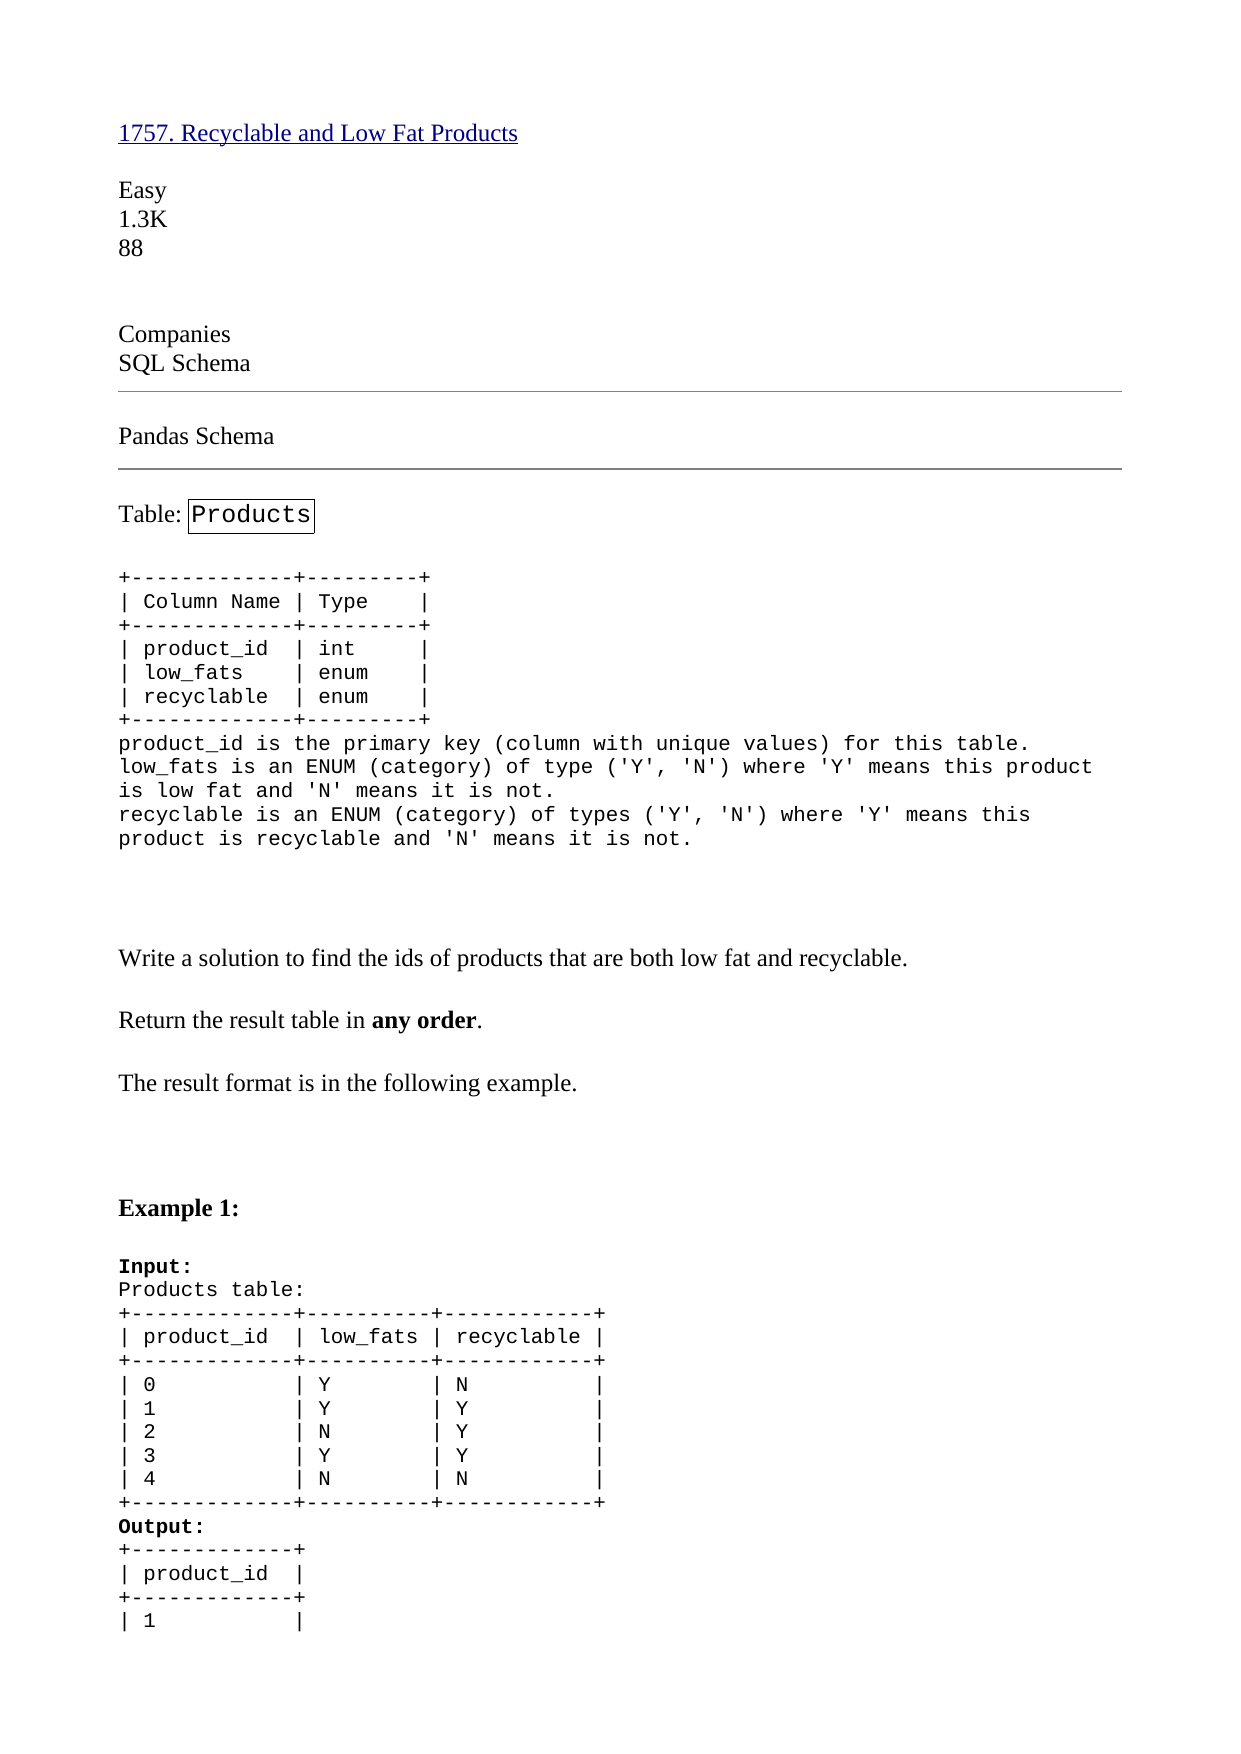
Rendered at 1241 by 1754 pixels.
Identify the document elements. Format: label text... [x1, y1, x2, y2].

text +-------------+---------+ [118, 615, 1122, 638]
text Input: [118, 1256, 1122, 1279]
text | product_id | low_fats | recyclable | [118, 1327, 1122, 1350]
text Easy [118, 176, 1122, 204]
text Products table: [118, 1279, 1122, 1303]
text Output: [118, 1516, 1122, 1539]
text | Column Name | Type | [118, 591, 1122, 615]
text [315, 498, 1122, 533]
text low_fats is an ENUM (category) of type ('Y', 'N') where 'Y' means this product is low fat and 'N' means it is not. [118, 757, 1122, 804]
text The result format is in the following example. [118, 1068, 1122, 1097]
text SQL Schema [118, 348, 1122, 377]
text Table: Products [118, 498, 314, 533]
text Pandas Schema [118, 421, 1122, 450]
text Return the result table in any order. [118, 1006, 1122, 1034]
text Write a solution to find the ids of products that are both low fat and recyclable. [118, 943, 1122, 972]
text +-------------+ [118, 1587, 1122, 1610]
text | 4 | N | N | [118, 1468, 1122, 1492]
text | low_fats | enum | [118, 662, 1122, 686]
text +-------------+----------+------------+ [118, 1303, 1122, 1327]
text | 3 | Y | Y | [118, 1445, 1122, 1468]
text +-------------+----------+------------+ [118, 1350, 1122, 1374]
text Example 1: [118, 1193, 1122, 1222]
text | 0 | Y | N | [118, 1374, 1122, 1397]
text +-------------+---------+ [118, 567, 1122, 591]
text +-------------+ [118, 1539, 1122, 1563]
text | product_id | [118, 1563, 1122, 1587]
text | 1 | Y | Y | [118, 1397, 1122, 1421]
text +-------------+----------+------------+ [118, 1492, 1122, 1516]
text | 1 | [118, 1610, 1122, 1634]
text product_id is the primary key (column with unique values) for this table. [118, 733, 1122, 757]
text Companies [118, 319, 1122, 348]
text | recyclable | enum | [118, 686, 1122, 709]
text | product_id | int | [118, 638, 1122, 662]
text +-------------+---------+ [118, 709, 1122, 733]
text recyclable is an ENUM (category) of types ('Y', 'N') where 'Y' means this product is recyclable and 'N' means it is not. [118, 804, 1122, 851]
text 88 [118, 233, 1122, 262]
text | 2 | N | Y | [118, 1421, 1122, 1445]
text 1757. Recyclable and Low Fat Products [118, 118, 1122, 147]
text 1.3K [118, 204, 1122, 233]
